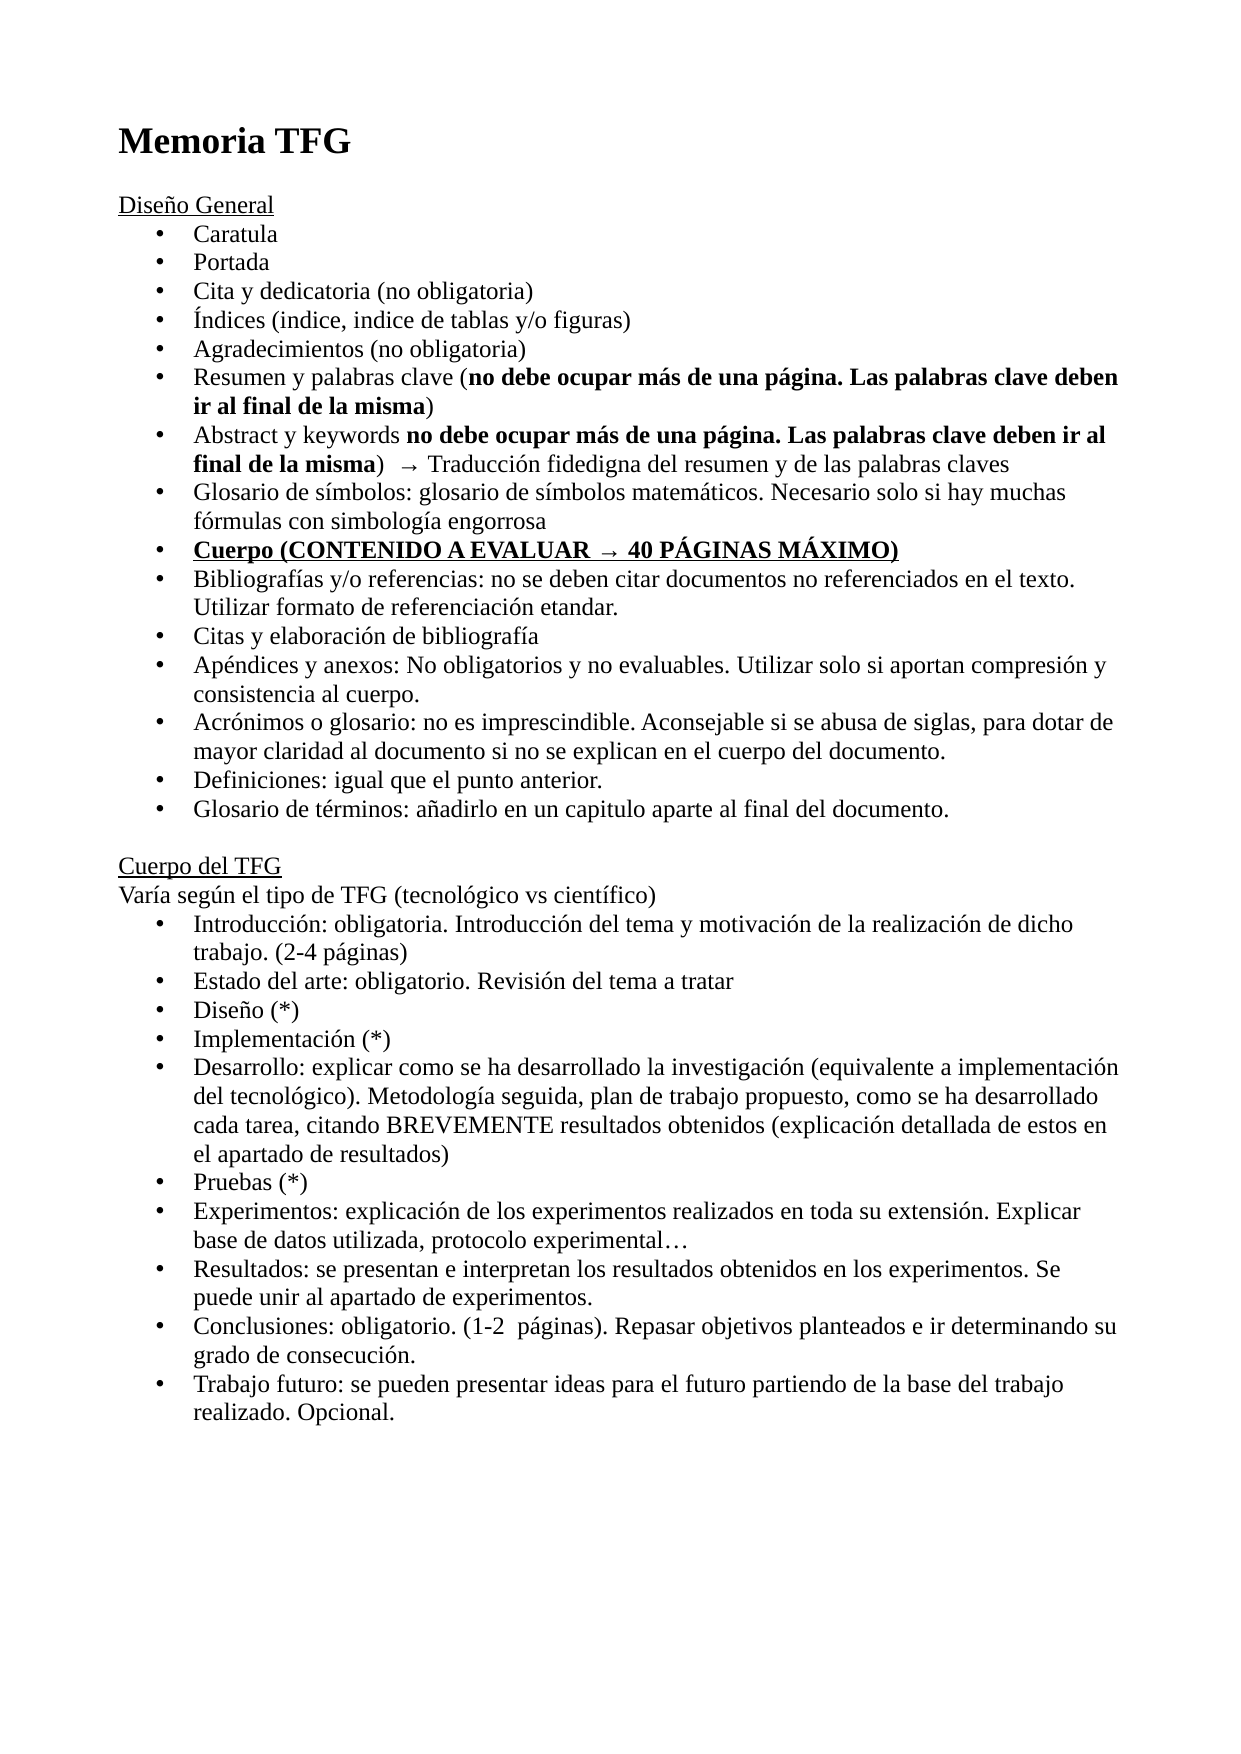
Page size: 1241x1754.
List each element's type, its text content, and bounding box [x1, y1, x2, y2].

list Portada [156, 247, 1122, 276]
list Definiciones: igual que el punto anterior. [156, 765, 1122, 794]
list Acrónimos o glosario: no es imprescindible. Aconsejable si se abusa de siglas, para dotar de mayor claridad al documento si no se explican en el cuerpo del documento. [156, 707, 1122, 765]
list Pruebas (*) [156, 1167, 1122, 1196]
list Implementación (*) [156, 1024, 1122, 1052]
list Cuerpo (CONTENIDO A EVALUAR → 40 PÁGINAS MÁXIMO) [156, 535, 1122, 564]
text Varía según el tipo de TFG (tecnológico vs científico) [118, 880, 1122, 909]
list Desarrollo: explicar como se ha desarrollado la investigación (equivalente a implementación del tecnológico). Metodología seguida, plan de trabajo propuesto, como se ha desarrollado cada tarea, citando BREVEMENTE resultados obtenidos (explicación detallada de estos en el apartado de resultados) [156, 1052, 1122, 1167]
list Conclusiones: obligatorio. (1-2 páginas). Repasar objetivos planteados e ir determinando su grado de consecución. [156, 1311, 1122, 1369]
list Resultados: se presentan e interpretan los resultados obtenidos en los experimentos. Se puede unir al apartado de experimentos. [156, 1254, 1122, 1311]
list Estado del arte: obligatorio. Revisión del tema a tratar [156, 966, 1122, 995]
list Trabajo futuro: se pueden presentar ideas para el futuro partiendo de la base del trabajo realizado. Opcional. [156, 1369, 1122, 1426]
list Glosario de símbolos: glosario de símbolos matemáticos. Necesario solo si hay muchas fórmulas con simbología engorrosa [156, 477, 1122, 535]
text Diseño General [118, 190, 1122, 219]
text Memoria TFG [118, 118, 1122, 161]
list Apéndices y anexos: No obligatorios y no evaluables. Utilizar solo si aportan compresión y consistencia al cuerpo. [156, 650, 1122, 707]
list Resumen y palabras clave (no debe ocupar más de una página. Las palabras clave deben ir al final de la misma) [156, 362, 1122, 420]
list Caratula [156, 219, 1122, 247]
list Bibliografías y/o referencias: no se deben citar documentos no referenciados en el texto. Utilizar formato de referenciación etandar. [156, 564, 1122, 621]
list Glosario de términos: añadirlo en un capitulo aparte al final del documento. [156, 794, 1122, 822]
list Abstract y keywords no debe ocupar más de una página. Las palabras clave deben ir al final de la misma) → Traducción fidedigna del resumen y de las palabras claves [156, 420, 1122, 477]
list Agradecimientos (no obligatoria) [156, 334, 1122, 362]
text Cuerpo del TFG [118, 851, 1122, 880]
list Diseño (*) [156, 995, 1122, 1024]
list Introducción: obligatoria. Introducción del tema y motivación de la realización de dicho trabajo. (2-4 páginas) [156, 909, 1122, 966]
list Experimentos: explicación de los experimentos realizados en toda su extensión. Explicar base de datos utilizada, protocolo experimental… [156, 1196, 1122, 1254]
list Citas y elaboración de bibliografía [156, 621, 1122, 650]
list Índices (indice, indice de tablas y/o figuras) [156, 305, 1122, 334]
list Cita y dedicatoria (no obligatoria) [156, 276, 1122, 305]
